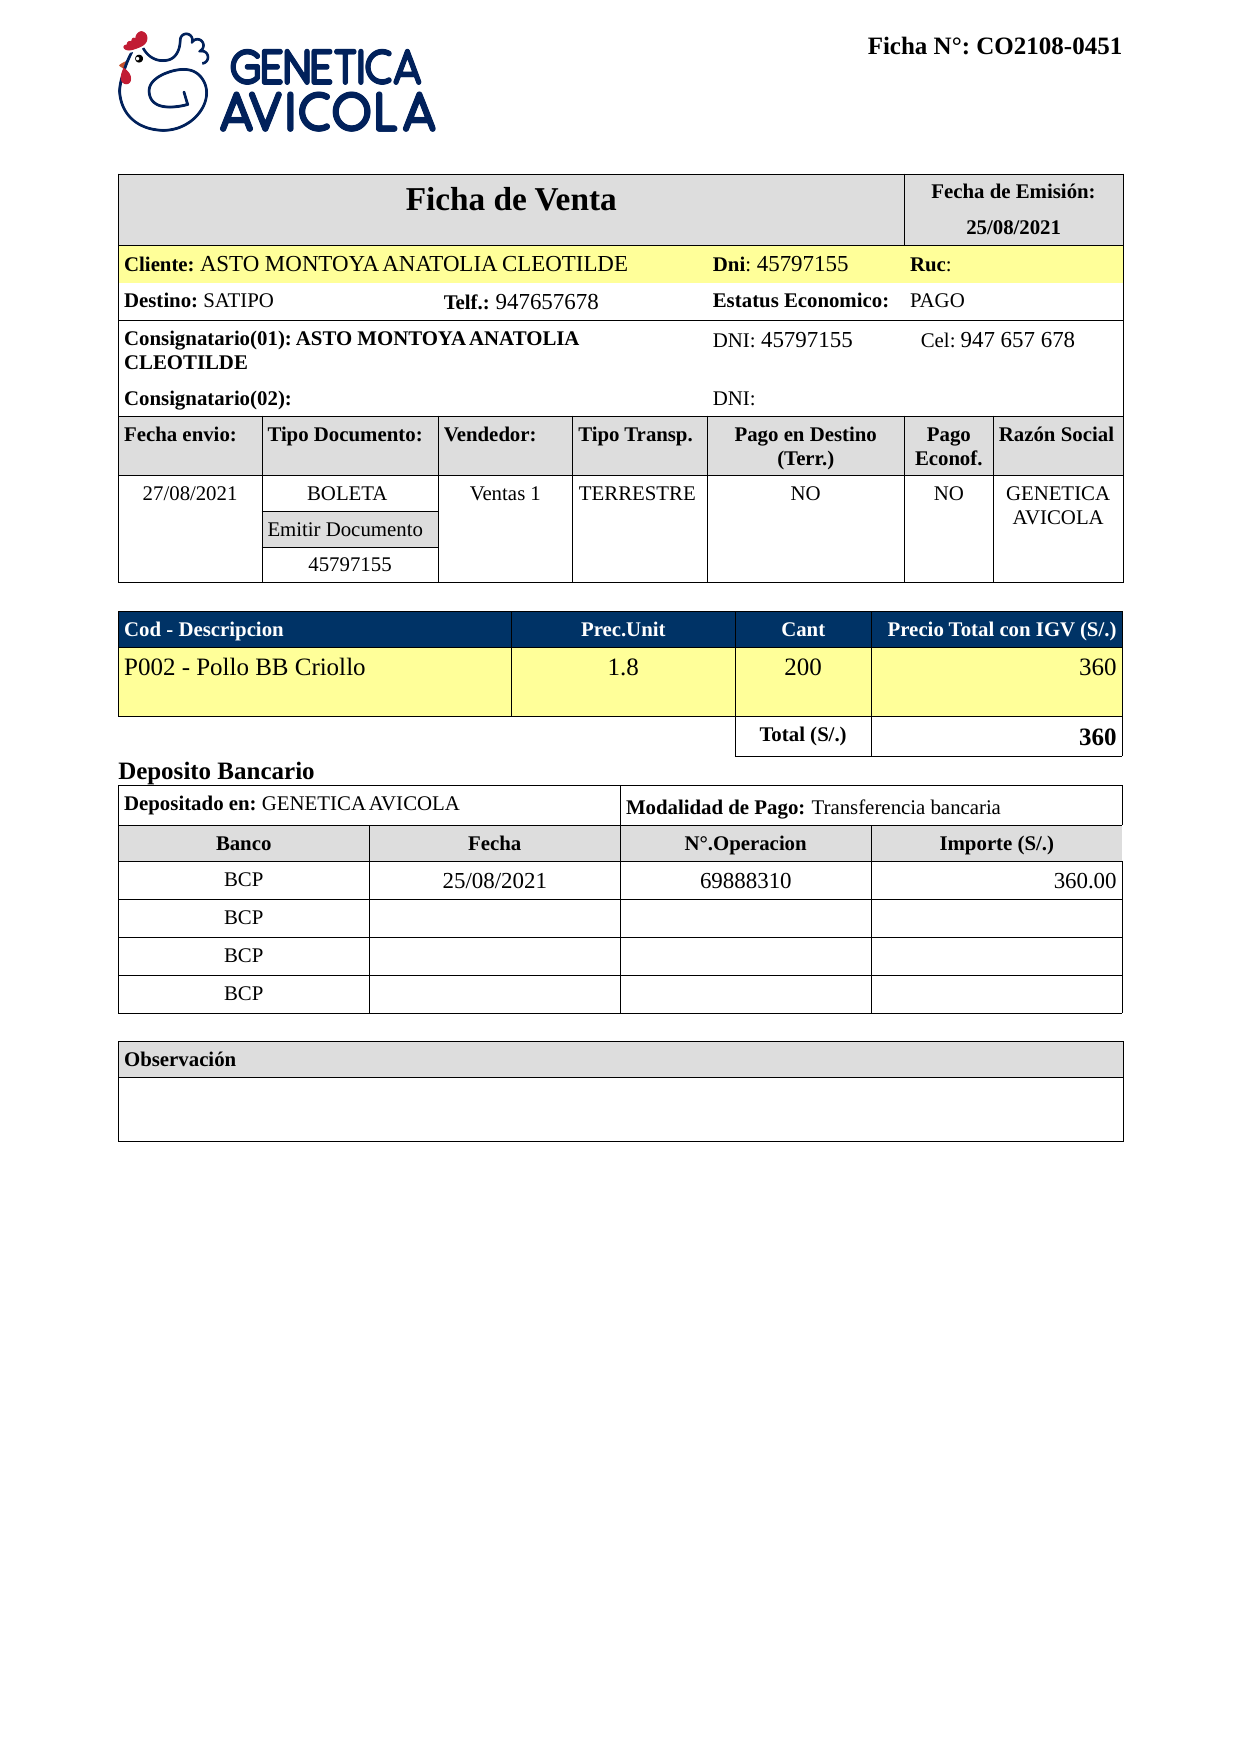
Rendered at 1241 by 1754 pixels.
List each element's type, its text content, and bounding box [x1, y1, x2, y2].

table_cell 1.8 [512, 648, 735, 716]
table_cell Pago Econof. [905, 417, 993, 475]
table_header Cod - Descripcion [119, 612, 511, 647]
table_cell PAGO [904, 283, 1123, 320]
table_cell Banco [119, 826, 369, 861]
table_cell [621, 976, 871, 1012]
table_cell 69888310 [621, 862, 871, 899]
table_cell [872, 976, 1122, 1012]
table_header Observación [119, 1042, 1123, 1077]
table_cell BCP [119, 938, 369, 974]
table_cell N°.Operacion [621, 826, 871, 861]
table_header Depositado en: GENETICA AVICOLA [119, 786, 620, 825]
table_cell DNI: [707, 380, 1123, 416]
table_cell [370, 900, 620, 937]
table_cell BOLETA [263, 476, 438, 511]
table_cell Tipo Documento: [263, 417, 438, 475]
table_cell Cel: 947 657 678 [915, 321, 1123, 380]
table_cell Cliente: ASTO MONTOYA ANATOLIA CLEOTILDE [119, 246, 707, 283]
table_cell 360 [872, 648, 1122, 716]
table_header Prec.Unit [512, 612, 735, 647]
table_header Ficha de Venta [119, 175, 904, 245]
table_cell NO [708, 476, 904, 582]
table_header Precio Total con IGV (S/.) [872, 612, 1122, 647]
table_cell [119, 1078, 1123, 1141]
table_cell Consignatario(02): [119, 380, 707, 416]
table_cell Ventas 1 [439, 476, 572, 582]
table_cell [621, 938, 871, 974]
table_header Modalidad de Pago: Transferencia bancaria [621, 786, 1122, 825]
table_cell Ruc: [904, 246, 1123, 283]
table_cell Consignatario(01): ASTO MONTOYA ANATOLIA CLEOTILDE [119, 321, 707, 380]
table_cell 27/08/2021 [119, 476, 262, 582]
table_cell [621, 900, 871, 937]
table_cell 45797155 [263, 548, 438, 582]
table_cell 25/08/2021 [370, 862, 620, 899]
table_cell 200 [736, 648, 871, 716]
table_cell Fecha [370, 826, 620, 861]
table_cell P002 - Pollo BB Criollo [119, 648, 511, 716]
table_cell [118, 717, 511, 756]
table_cell Dni: 45797155 [707, 246, 904, 283]
table_cell Pago en Destino (Terr.) [708, 417, 904, 475]
table_cell 360.00 [872, 862, 1122, 899]
table_cell [872, 938, 1122, 974]
text Deposito Bancario [118, 756, 1122, 785]
table_cell [511, 717, 735, 756]
table_cell Destino: SATIPO [119, 283, 438, 320]
table_cell Total (S/.) [736, 717, 871, 756]
table_cell BCP [119, 862, 369, 899]
table_cell Telf.: 947657678 [438, 283, 707, 320]
table_cell 25/08/2021 [905, 209, 1123, 245]
table_cell 360 [872, 717, 1122, 756]
table_cell Vendedor: [439, 417, 572, 475]
table_cell Fecha envio: [119, 417, 262, 475]
picture [118, 31, 436, 132]
table_cell Importe (S/.) [872, 826, 1122, 861]
table_cell [370, 938, 620, 974]
table_cell GENETICA AVICOLA [994, 476, 1123, 582]
table_cell [872, 900, 1122, 937]
table_cell BCP [119, 900, 369, 937]
table_cell Estatus Economico: [707, 283, 904, 320]
table_header Cant [736, 612, 871, 647]
table_cell BCP [119, 976, 369, 1012]
table_cell NO [905, 476, 993, 582]
table_cell DNI: 45797155 [707, 321, 915, 380]
table_cell TERRESTRE [573, 476, 707, 582]
table_cell Emitir Documento [263, 512, 438, 547]
table_header Fecha de Emisión: [905, 175, 1123, 209]
table_cell Razón Social [994, 417, 1123, 475]
table_cell Tipo Transp. [573, 417, 707, 475]
table_cell [370, 976, 620, 1012]
